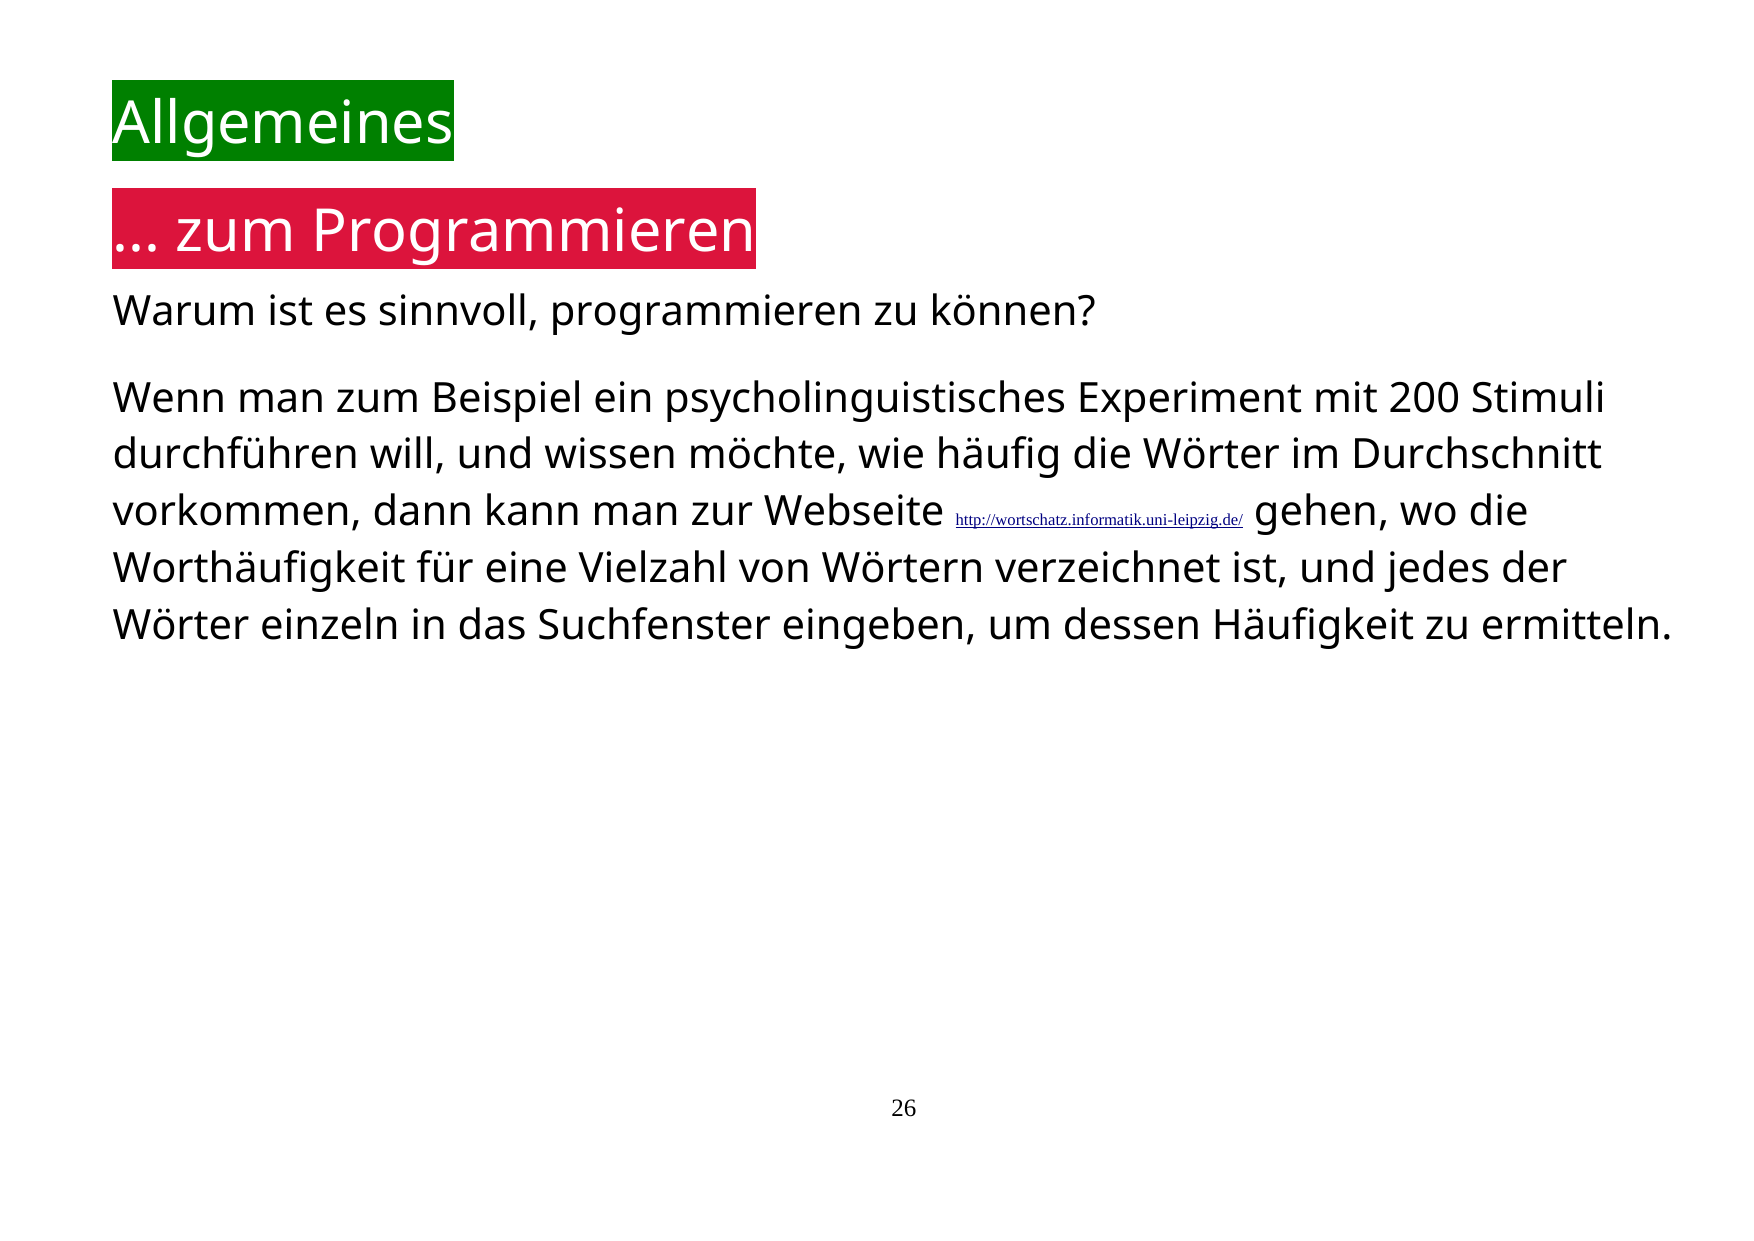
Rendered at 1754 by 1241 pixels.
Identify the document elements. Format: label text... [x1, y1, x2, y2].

text Warum ist es sinnvoll, programmieren zu können? [112, 281, 1695, 338]
text Wenn man zum Beispiel ein psycholinguistisches Experiment mit 200 Stimuli durchführen will, und wissen möchte, wie häufig die Wörter im Durchschnitt vorkommen, dann kann man zur Webseite http://wortschatz.informatik.uni-leipzig.de/ gehen, wo die Worthäufigkeit für eine Vielzahl von Wörtern verzeichnet ist, und jedes der Wörter einzeln in das Suchfenster eingeben, um dessen Häufigkeit zu ermitteln. [112, 367, 1695, 651]
subtitle ... zum Programmieren [112, 188, 1695, 269]
subtitle Allgemeines [112, 80, 1695, 161]
